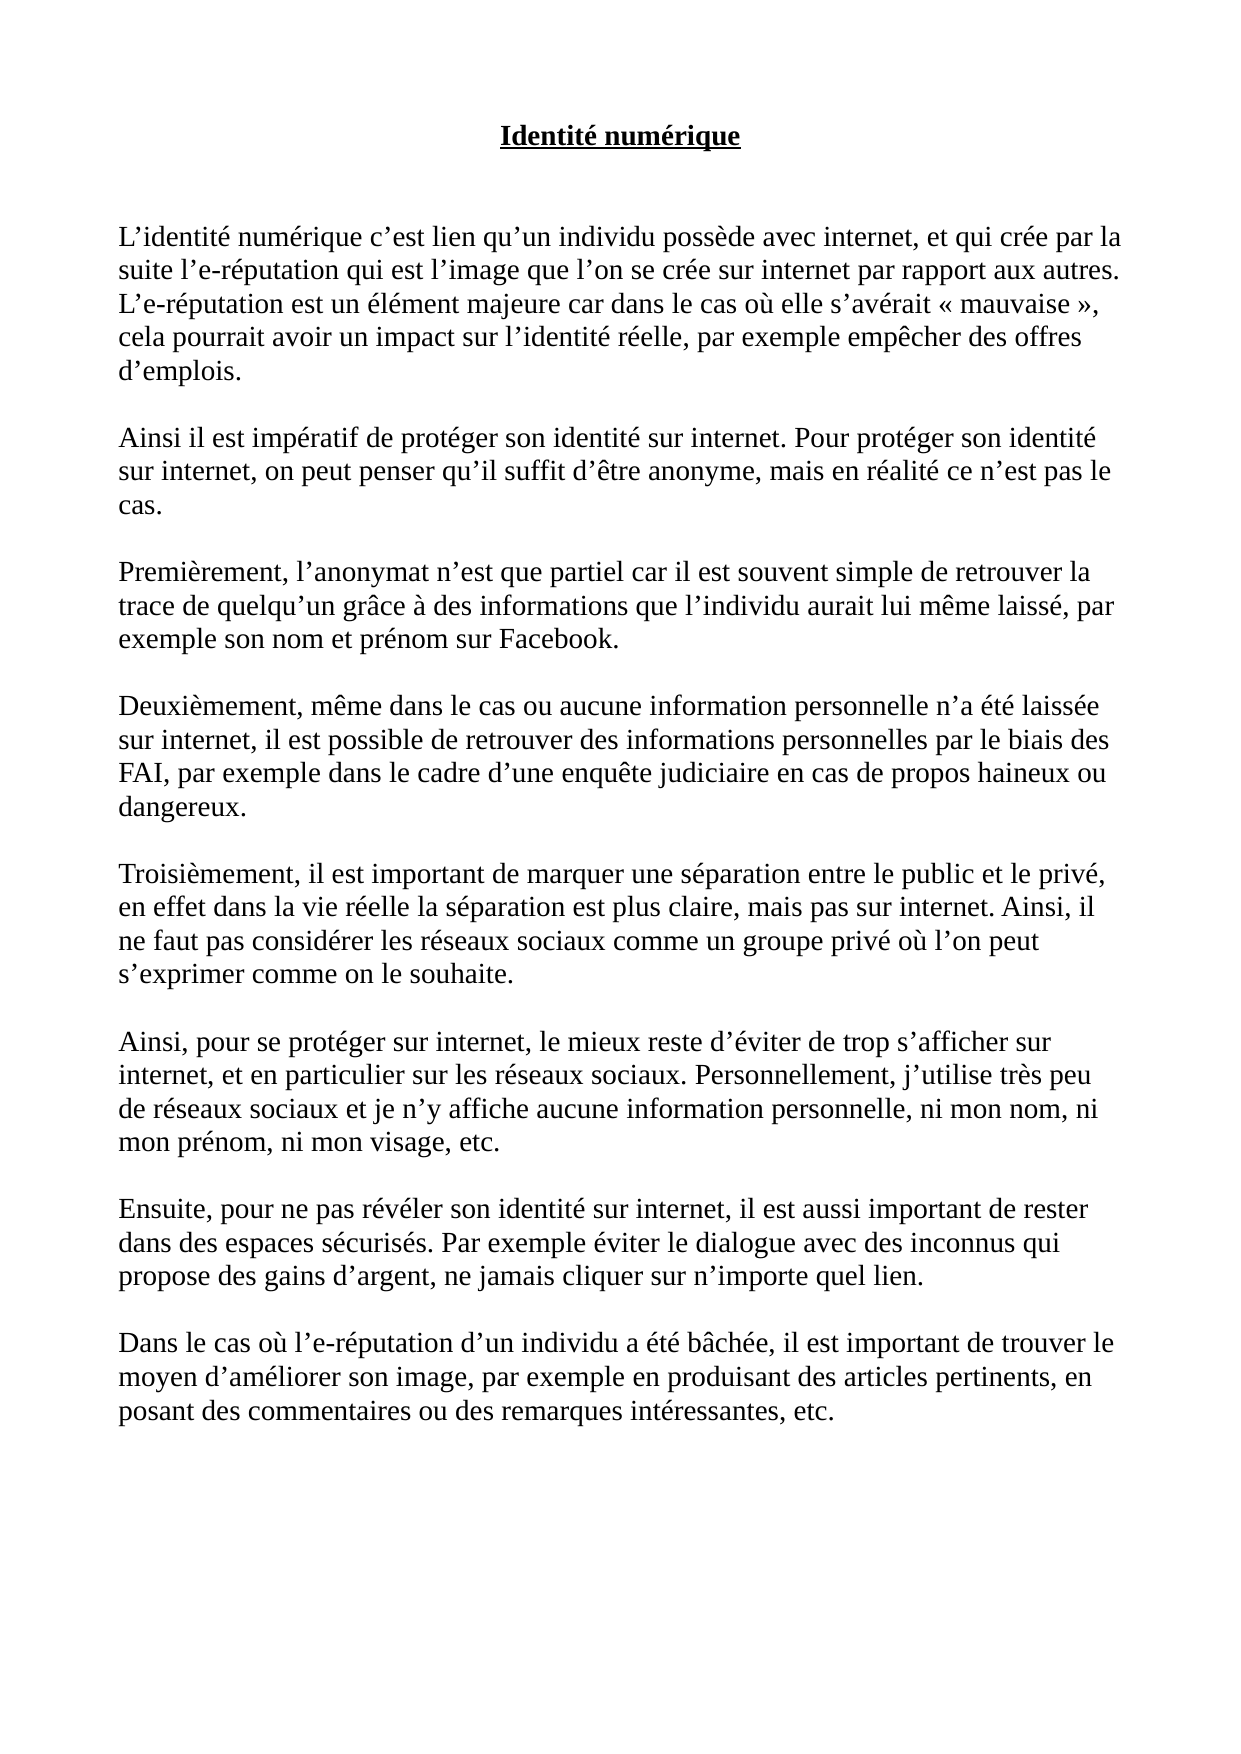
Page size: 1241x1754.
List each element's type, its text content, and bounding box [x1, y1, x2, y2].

text Ainsi, pour se protéger sur internet, le mieux reste d’éviter de trop s’afficher sur internet, et en particulier sur les réseaux sociaux. Personnellement, j’utilise très peu de réseaux sociaux et je n’y affiche aucune information personnelle, ni mon nom, ni mon prénom, ni mon visage, etc. [118, 1024, 1122, 1158]
text Deuxièmement, même dans le cas ou aucune information personnelle n’a été laissée sur internet, il est possible de retrouver des informations personnelles par le biais des FAI, par exemple dans le cadre d’une enquête judiciaire en cas de propos haineux ou dangereux. [118, 688, 1122, 822]
text Identité numérique [118, 118, 1122, 152]
text Ensuite, pour ne pas révéler son identité sur internet, il est aussi important de rester dans des espaces sécurisés. Par exemple éviter le dialogue avec des inconnus qui propose des gains d’argent, ne jamais cliquer sur n’importe quel lien. [118, 1191, 1122, 1292]
text L’identité numérique c’est lien qu’un individu possède avec internet, et qui crée par la suite l’e-réputation qui est l’image que l’on se crée sur internet par rapport aux autres. L’e-réputation est un élément majeure car dans le cas où elle s’avérait « mauvaise », cela pourrait avoir un impact sur l’identité réelle, par exemple empêcher des offres d’emplois. [118, 219, 1122, 386]
text Dans le cas où l’e-réputation d’un individu a été bâchée, il est important de trouver le moyen d’améliorer son image, par exemple en produisant des articles pertinents, en posant des commentaires ou des remarques intéressantes, etc. [118, 1326, 1122, 1426]
text Premièrement, l’anonymat n’est que partiel car il est souvent simple de retrouver la trace de quelqu’un grâce à des informations que l’individu aurait lui même laissé, par exemple son nom et prénom sur Facebook. [118, 554, 1122, 655]
text Ainsi il est impératif de protéger son identité sur internet. Pour protéger son identité sur internet, on peut penser qu’il suffit d’être anonyme, mais en réalité ce n’est pas le cas. [118, 420, 1122, 521]
text Troisièmement, il est important de marquer une séparation entre le public et le privé, en effet dans la vie réelle la séparation est plus claire, mais pas sur internet. Ainsi, il ne faut pas considérer les réseaux sociaux comme un groupe privé où l’on peut s’exprimer comme on le souhaite. [118, 856, 1122, 990]
